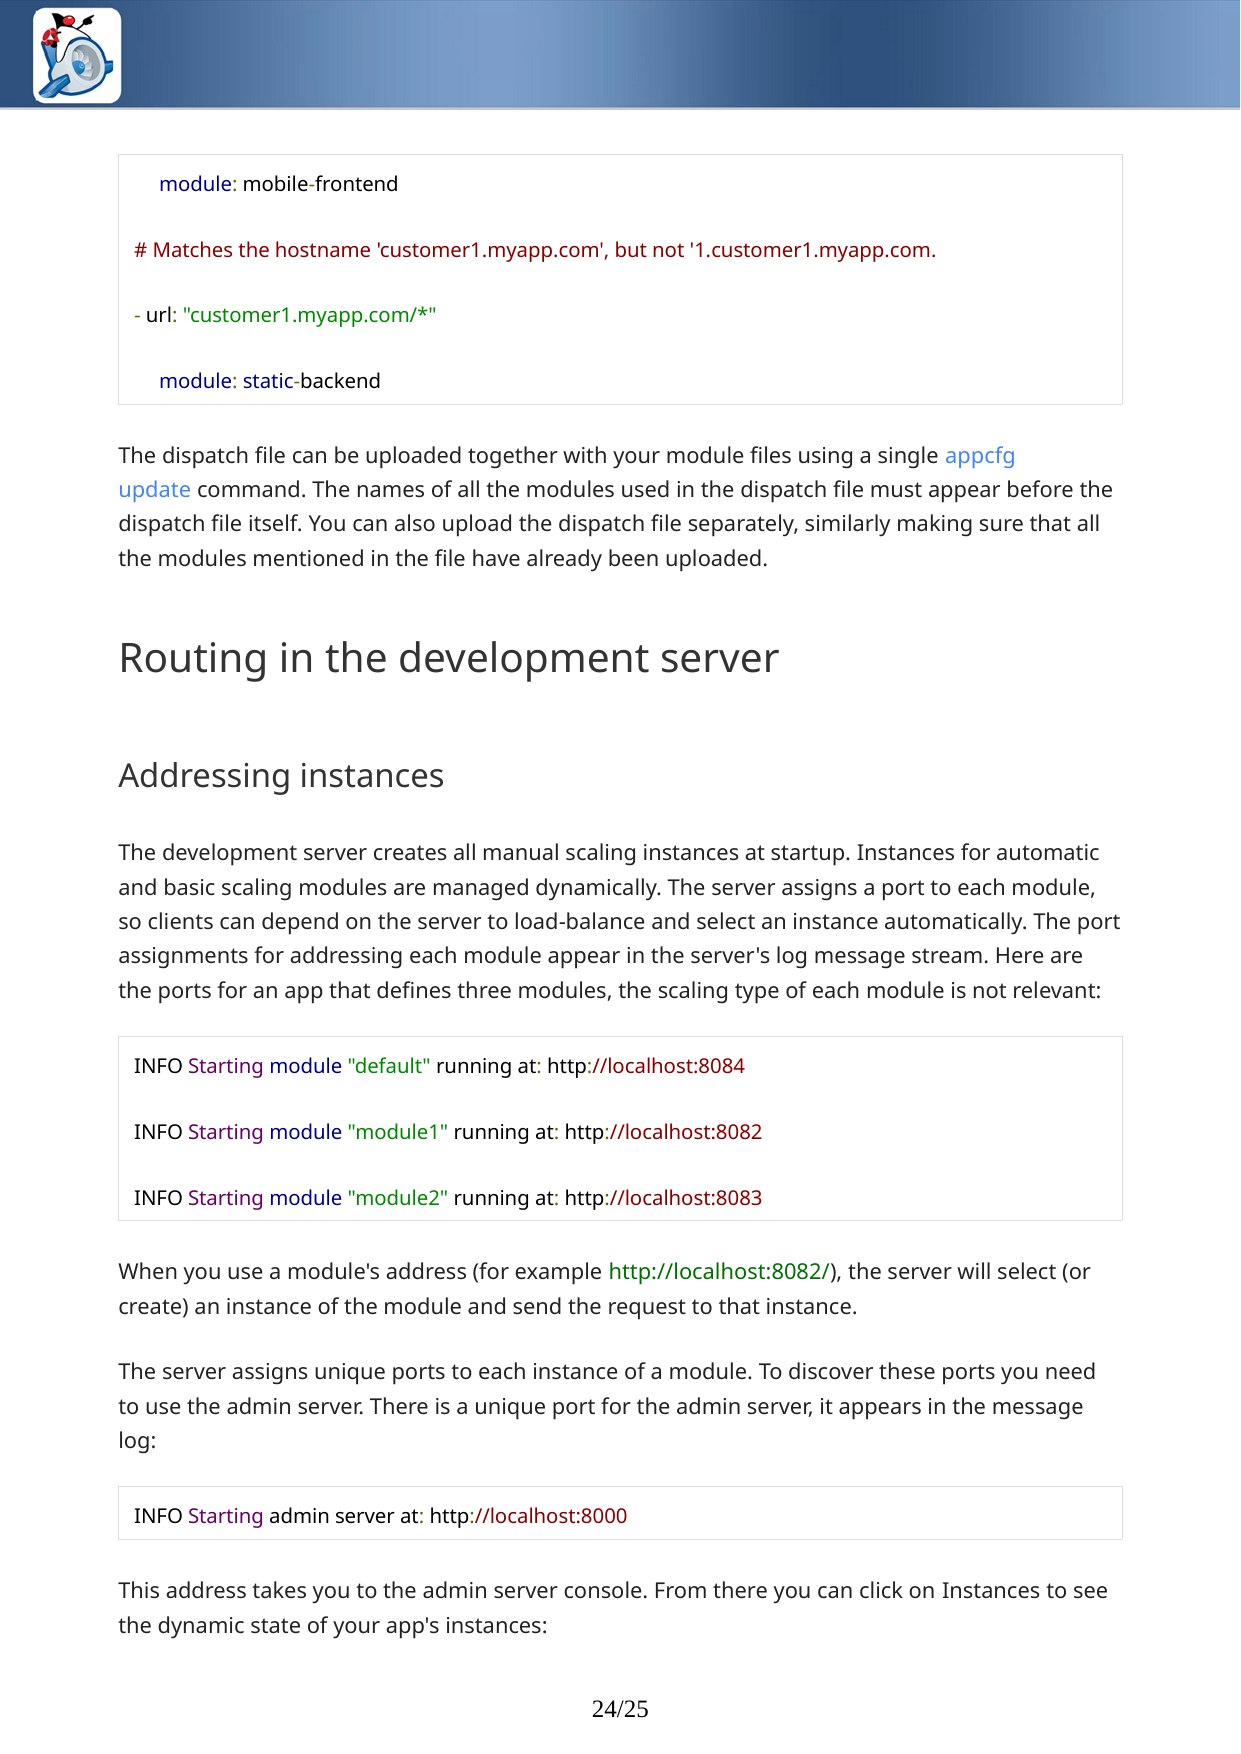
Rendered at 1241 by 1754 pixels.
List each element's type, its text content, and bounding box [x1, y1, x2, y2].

subtitle Addressing instances [118, 753, 1122, 797]
text INFO Starting admin server at: http://localhost:8000 [119, 1487, 1122, 1539]
subtitle Routing in the development server [118, 629, 1122, 684]
picture [0, 0, 1241, 110]
text When you use a module's address (for example http://localhost:8082/), the server will select (or create) an instance of the module and send the request to that instance. [118, 1252, 1122, 1320]
text The development server creates all manual scaling instances at startup. Instances for automatic and basic scaling modules are managed dynamically. The server assigns a port to each module, so clients can depend on the server to load-balance and select an instance automatically. The port assignments for addressing each module appear in the server's log message stream. Here are the ports for an app that defines three modules, the scaling type of each module is not relevant: [118, 833, 1122, 1004]
text # Matches the hostname 'customer1.myapp.com', but not '1.customer1.myapp.com. [119, 219, 1122, 263]
text module: static-backend [119, 350, 1122, 404]
text The server assigns unique ports to each instance of a module. To discover these ports you need to use the admin server. There is a unique port for the admin server, it appears in the message log: [118, 1352, 1122, 1455]
text The dispatch file can be uploaded together with your module files using a single appcfg update command. The names of all the modules used in the dispatch file must appear before the dispatch file itself. You can also upload the dispatch file separately, similarly making sure that all the modules mentioned in the file have already been uploaded. [118, 435, 1122, 572]
text INFO Starting module "module1" running at: http://localhost:8082 [119, 1101, 1122, 1145]
text INFO Starting module "module2" running at: http://localhost:8083 [119, 1167, 1122, 1220]
text - url: "customer1.myapp.com/*" [119, 285, 1122, 329]
text This address takes you to the admin server console. From there you can click on Instances to see the dynamic state of your app's instances: [118, 1571, 1122, 1639]
text INFO Starting module "default" running at: http://localhost:8084 [119, 1037, 1122, 1080]
text module: mobile-frontend [119, 155, 1122, 197]
